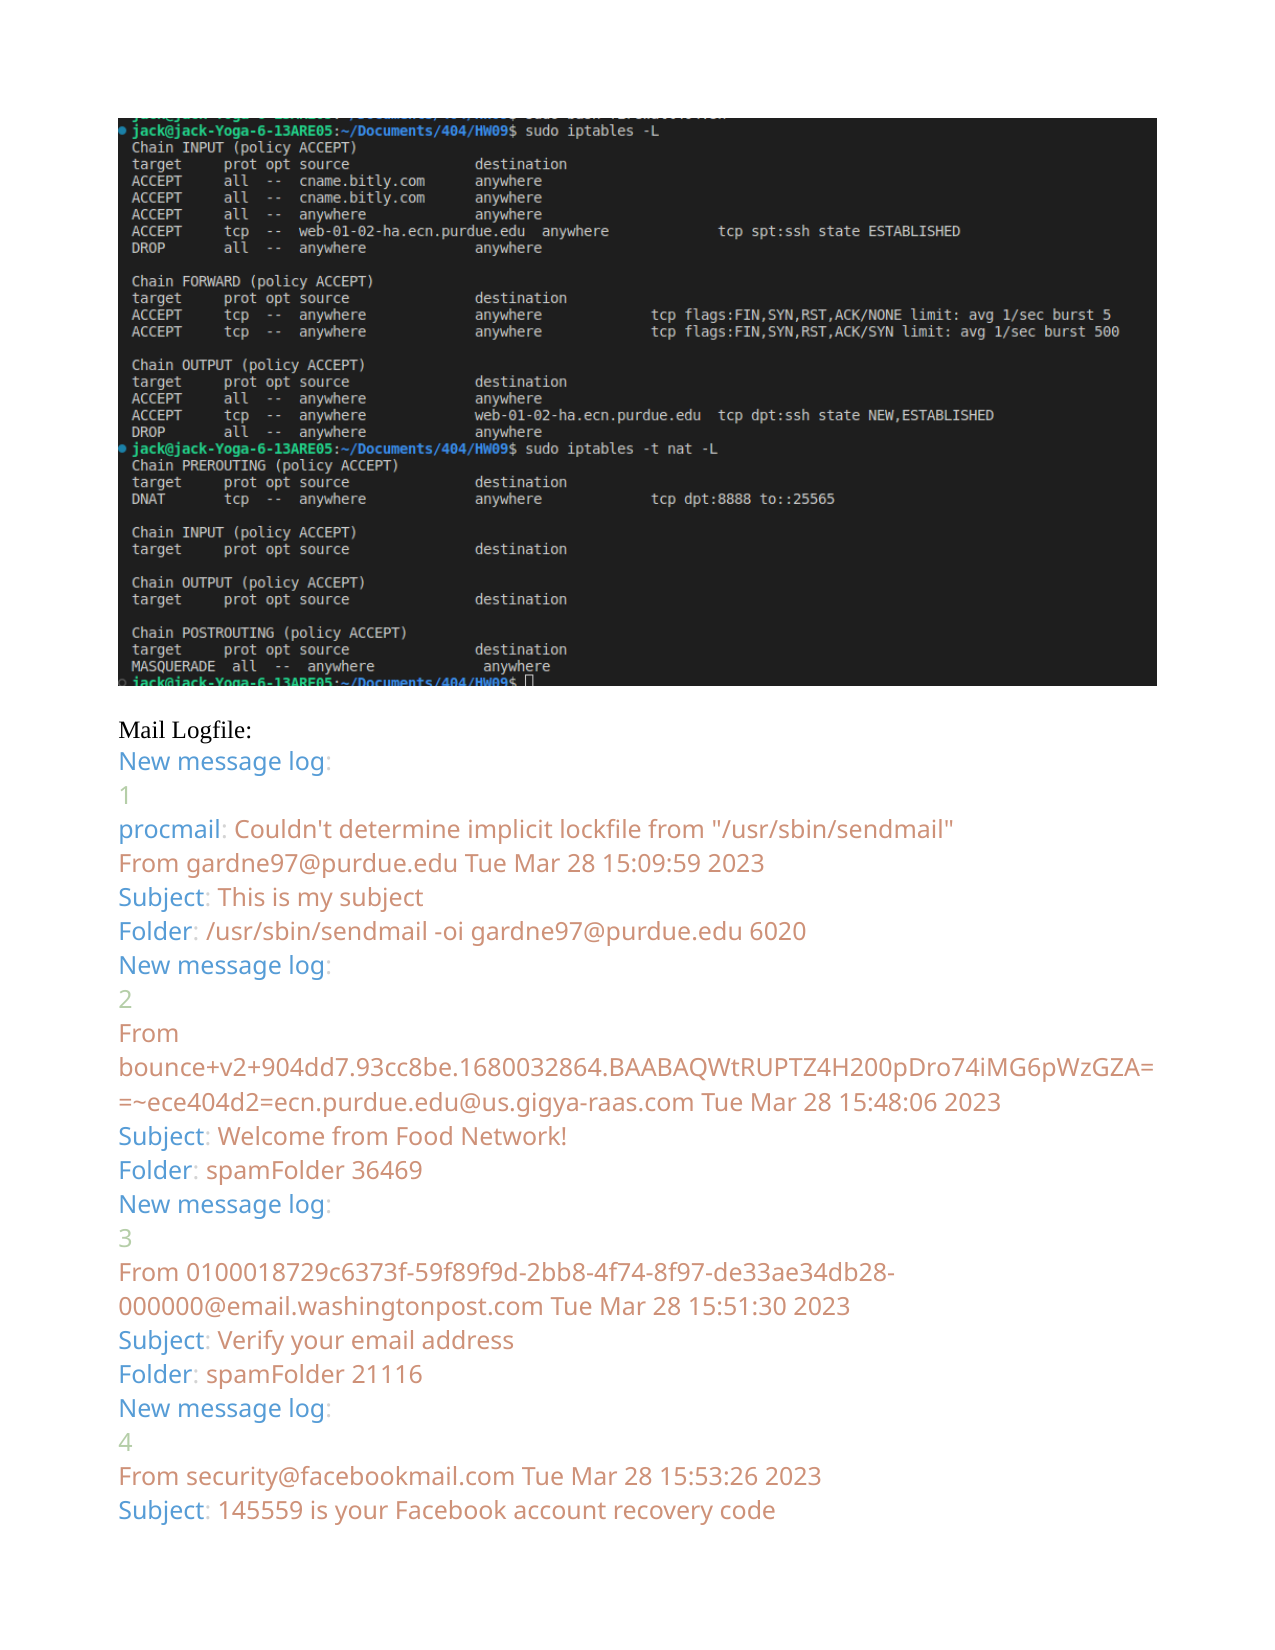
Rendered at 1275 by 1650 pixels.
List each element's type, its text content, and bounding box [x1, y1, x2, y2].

text Subject: 145559 is your Facebook account recovery code [118, 1493, 1157, 1527]
text procmail: Couldn't determine implicit lockfile from "/usr/sbin/sendmail" [118, 812, 1157, 846]
text From gardne97@purdue.edu Tue Mar 28 15:09:59 2023 [118, 846, 1157, 880]
text 2 [118, 982, 1157, 1016]
text Mail Logfile: [118, 715, 1157, 743]
text Folder: spamFolder 36469 [118, 1152, 1157, 1186]
picture [118, 118, 1157, 686]
text 1 [118, 778, 1157, 812]
text Subject: Verify your email address [118, 1323, 1157, 1357]
text From security@facebookmail.com Tue Mar 28 15:53:26 2023 [118, 1459, 1157, 1493]
text New message log: [118, 948, 1157, 982]
text Folder: spamFolder 21116 [118, 1357, 1157, 1391]
text Subject: This is my subject [118, 880, 1157, 914]
text 4 [118, 1425, 1157, 1459]
text From 0100018729c6373f-59f89f9d-2bb8-4f74-8f97-de33ae34db28-000000@email.washingtonpost.com Tue Mar 28 15:51:30 2023 [118, 1254, 1157, 1323]
text New message log: [118, 1186, 1157, 1220]
text Subject: Welcome from Food Network! [118, 1118, 1157, 1152]
text New message log: [118, 1391, 1157, 1425]
text Folder: /usr/sbin/sendmail -oi gardne97@purdue.edu 6020 [118, 914, 1157, 948]
text From bounce+v2+904dd7.93cc8be.1680032864.BAABAQWtRUPTZ4H200pDro74iMG6pWzGZA==~ece404d2=ecn.purdue.edu@us.gigya-raas.com Tue Mar 28 15:48:06 2023 [118, 1016, 1157, 1118]
text New message log: [118, 743, 1157, 778]
text 3 [118, 1220, 1157, 1254]
